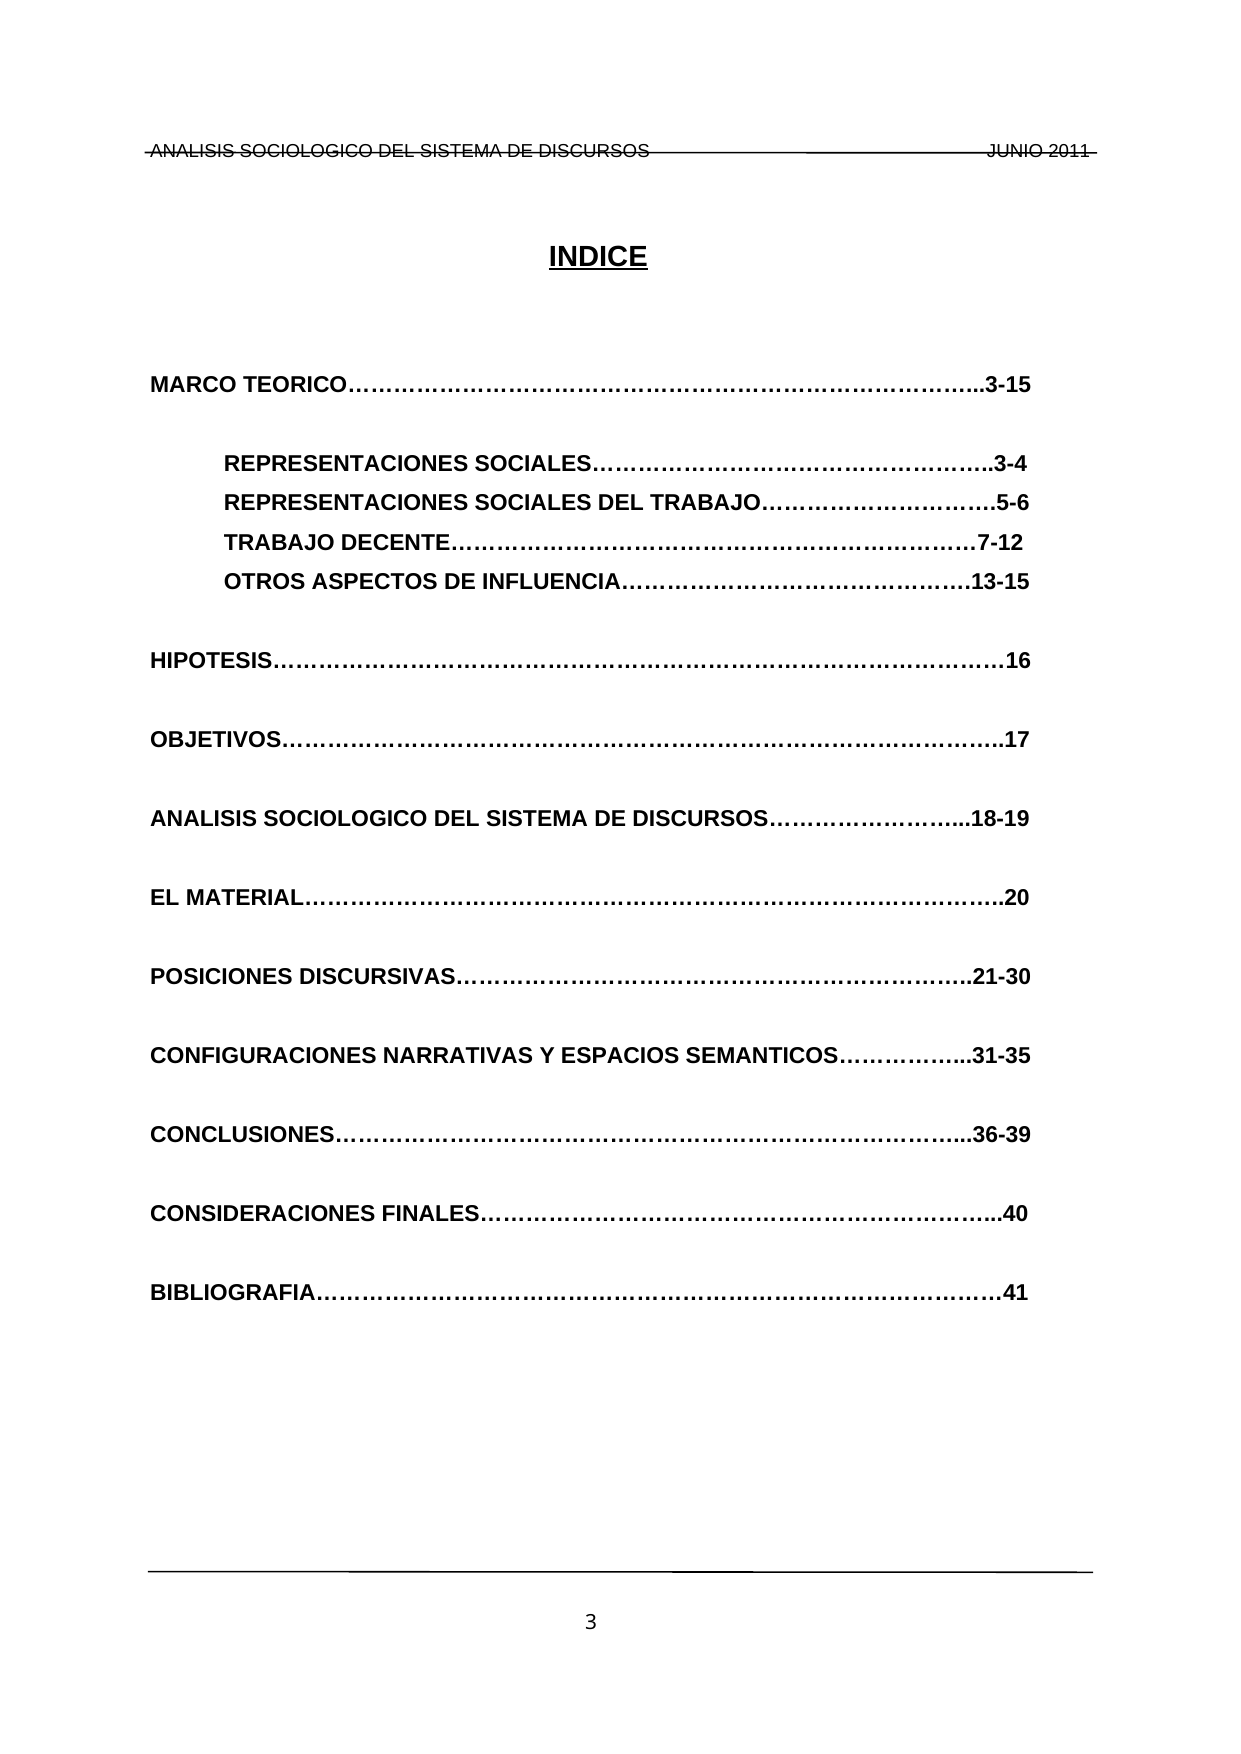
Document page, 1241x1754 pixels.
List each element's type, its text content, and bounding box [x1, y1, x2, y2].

text HIPOTESIS……………………………………………………………………………………16 [150, 647, 1031, 673]
text EL MATERIAL………………………………………………………………………………..20 [150, 884, 1031, 910]
text CONFIGURACIONES NARRATIVAS Y ESPACIOS SEMANTICOS……………...31-35 [150, 1042, 1031, 1068]
text OBJETIVOS…………………………………………………………………………………..17 [150, 726, 1031, 752]
text POSICIONES DISCURSIVAS…………………………………………………………..21-30 [150, 963, 1031, 989]
text MARCO TEORICO………………………………………………………………………...3-15 [150, 371, 1031, 397]
text CONSIDERACIONES FINALES…………………………………………………………...40 [150, 1200, 1031, 1226]
text REPRESENTACIONES SOCIALES……………………………………………..3-4 [150, 449, 1031, 476]
text REPRESENTACIONES SOCIALES DEL TRABAJO………………………….5-6 [150, 489, 1031, 515]
text TRABAJO DECENTE……………………………………………………………7-12 [150, 528, 1031, 555]
text ANALISIS SOCIOLOGICO DEL SISTEMA DE DISCURSOS……………………...18-19 [150, 805, 1031, 831]
text OTROS ASPECTOS DE INFLUENCIA……………………………………….13-15 [150, 568, 1031, 594]
subtitle INDICE [150, 205, 1046, 272]
text BIBLIOGRAFIA………………………………………………………………………………41 [150, 1279, 1031, 1305]
text CONCLUSIONES………………………………………………………………………...36-39 [150, 1121, 1031, 1147]
